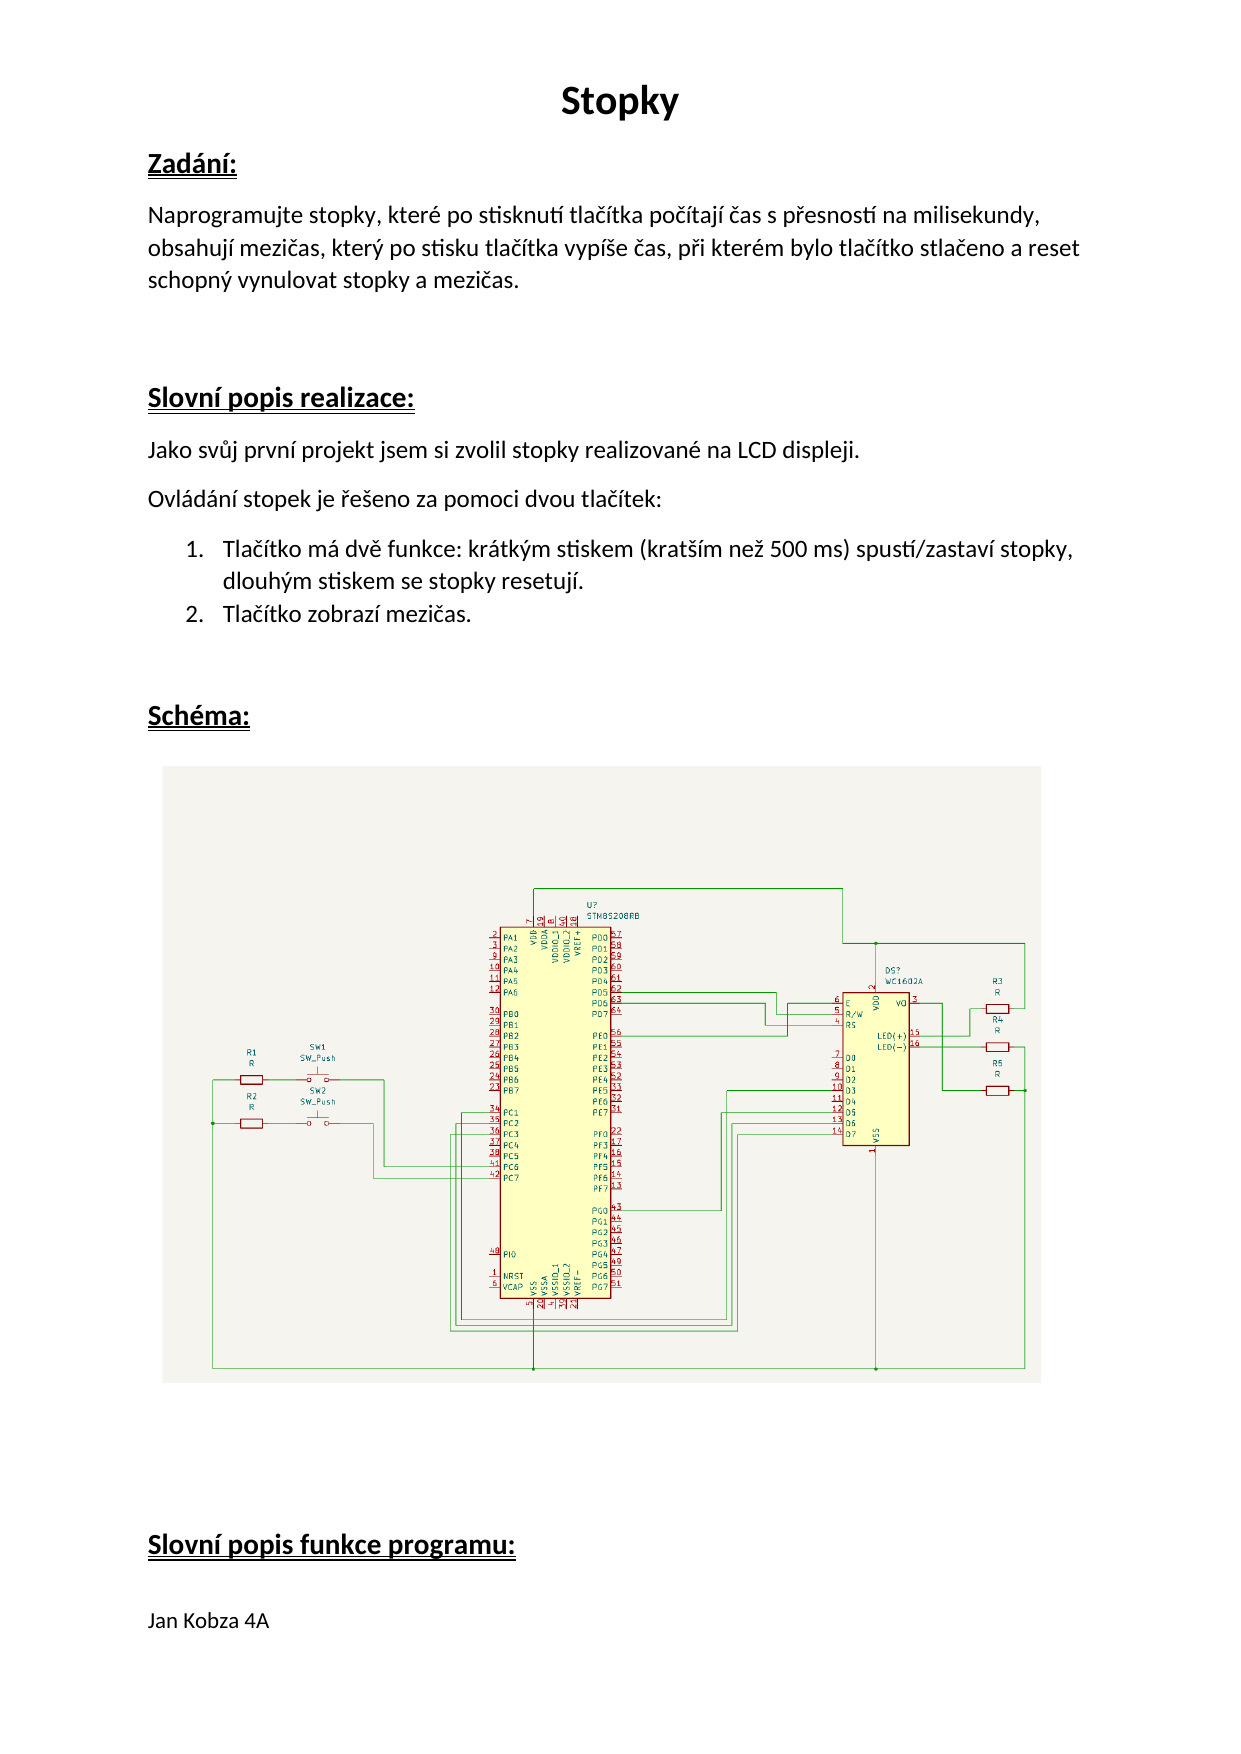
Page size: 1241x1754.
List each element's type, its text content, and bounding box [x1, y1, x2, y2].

text Ovládání stopek je řešeno za pomoci dvou tlačítek: [148, 483, 1093, 514]
text Naprogramujte stopky, které po stisknutí tlačítka počítají čas s přesností na milisekundy, obsahují mezičas, který po stisku tlačítka vypíše čas, při kterém bylo tlačítko stlačeno a reset schopný vynulovat stopky a mezičas. [148, 199, 1093, 295]
list Tlačítko má dvě funkce: krátkým stiskem (kratším než 500 ms) spustí/zastaví stopky, dlouhým stiskem se stopky resetují. [185, 533, 1093, 596]
text Schéma: [148, 697, 1093, 732]
text Slovní popis realizace: [148, 379, 1093, 415]
text Jako svůj první projekt jsem si zvolil stopky realizované na LCD displeji. [148, 434, 1093, 465]
list Tlačítko zobrazí mezičas. [185, 598, 1093, 628]
text Zadání: [148, 145, 1093, 180]
text Stopky [148, 74, 1093, 124]
text Slovní popis funkce programu: [148, 1526, 1093, 1562]
